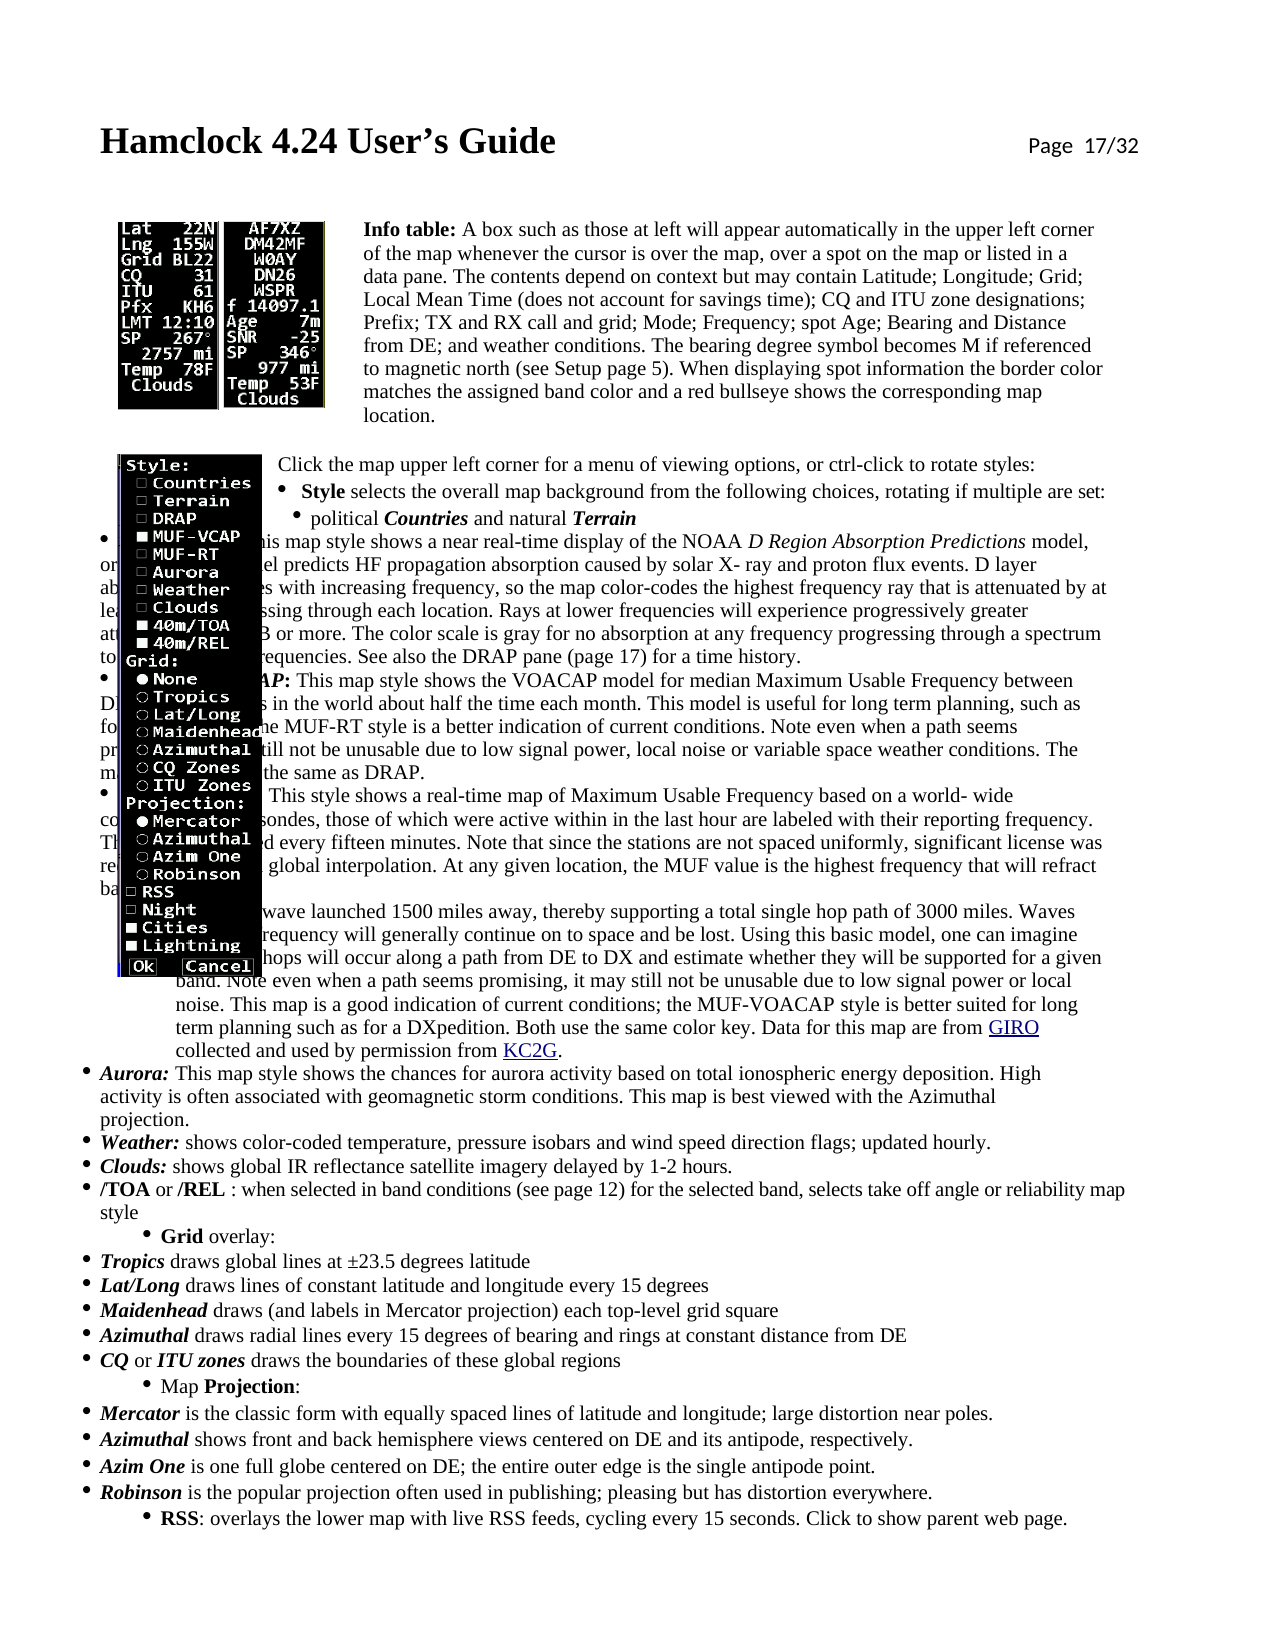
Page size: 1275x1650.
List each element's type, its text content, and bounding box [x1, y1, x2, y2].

list Weather: shows color-coded temperature, pressure isobars and wind speed direction flags; updated hourly. [82, 1131, 1157, 1154]
list political Countries and natural Terrain [293, 506, 1157, 530]
list Azimuthal draws radial lines every 15 degrees of bearing and rings at constant distance from DE [82, 1323, 1157, 1347]
picture [223, 221, 325, 408]
text Click the map upper left corner for a menu of viewing options, or ctrl-click to rotate styles: [278, 452, 1157, 476]
picture [117, 221, 219, 410]
list Lat/Long draws lines of constant latitude and longitude every 15 degrees [82, 1273, 1157, 1297]
list MUF-VCAP: This map style shows the VOACAP model for median Maximum Usable Frequency between DE and other points in the world about half the time each month. This model is useful for long term planning, such as for a DXpedition; the MUF-RT style is a better indication of current conditions. Note even when a path seems promising, it may still not be unusable due to low signal power, local noise or variable space weather conditions. The map is color coded the same as DRAP. [262, 669, 1104, 784]
list CQ or ITU zones draws the boundaries of these global regions [82, 1348, 1157, 1372]
text to Earth a wave launched 1500 miles away, thereby supporting a total single hop path of 3000 miles. Waves higher in frequency will generally continue on to space and be lost. Using this basic model, one can imagine where the hops will occur along a path from DE to DX and estimate whether they will be supported for a given band. Note even when a path seems promising, it may still not be unusable due to low signal power or local noise. This map is a good indication of current conditions; the MUF-VOACAP style is better suited for long term planning such as for a DXpedition. Both use the same color key. Data for this map are from GIRO collected and used by permission from KC2G. [175, 900, 1108, 1062]
text Info table: A box such as those at left will appear automatically in the upper left corner of the map whenever the cursor is over the map, over a spot on the map or listed in a data pane. The contents depend on context but may contain Latitude; Longitude; Grid; Local Mean Time (does not account for savings time); CQ and ITU zone designations; Prefix; TX and RX call and grid; Mode; Frequency; spot Age; Bearing and Distance from DE; and weather conditions. The bearing degree symbol becomes M if referenced to magnetic north (see Setup page 5). When displaying spot information the border color matches the assigned band color and a red bullseye shows the corresponding map location. [363, 218, 1108, 427]
list Azimuthal shows front and back hemisphere views centered on DE and its antipode, respectively. [82, 1427, 1157, 1451]
list /TOA or /REL : when selected in band conditions (see page 12) for the selected band, selects take off angle or reliability map style [82, 1178, 1157, 1224]
list Azim One is one full globe centered on DE; the entire outer edge is the single antipode point. [82, 1453, 1157, 1478]
list RSS: overlays the lower map with live RSS feeds, cycling every 15 seconds. Click to show parent web page. [143, 1506, 1157, 1530]
list Tropics draws global lines at ±23.5 degrees latitude [82, 1249, 1157, 1273]
picture [117, 454, 262, 977]
list Robinson is the popular projection often used in publishing; pleasing but has distortion everywhere. [82, 1480, 1157, 1504]
list Mercator is the classic form with equally spaced lines of latitude and longitude; large distortion near poles. [82, 1401, 1157, 1425]
list Map Projection: [143, 1374, 1157, 1398]
list Maidenhead draws (and labels in Mercator projection) each top-level grid square [82, 1298, 1157, 1322]
list MUF-RT: This style shows a real-time map of Maximum Usable Frequency based on a world- wide consortium of ionosondes, those of which were active within in the last hour are labeled with their reporting frequency. The data are updated every fifteen minutes. Note that since the stations are not spaced uniformly, significant license was required to perform global interpolation. At any given location, the MUF value is the highest frequency that will refract back [262, 784, 1108, 900]
list Grid overlay: [143, 1224, 1157, 1248]
list DRAP: This map style shows a near real-time display of the NOAA D Region Absorption Predictions model, or DRAP. The model predicts HF propagation absorption caused by solar X- ray and proton flux events. D layer absorption decreases with increasing frequency, so the map color-codes the highest frequency ray that is attenuated by at least 1 dB while passing through each location. Rays at lower frequencies will experience progressively greater attenuation of 30 dB or more. The color scale is gray for no absorption at any frequency progressing through a spectrum to indicate higher frequencies. See also the DRAP pane (page 17) for a time history. [262, 530, 1107, 668]
list Style selects the overall map background from the following choices, rotating if multiple are set: [278, 479, 1157, 503]
list Aurora: This map style shows the chances for aurora activity based on total ionospheric energy deposition. High activity is often associated with geomagnetic storm conditions. This map is best viewed with the Azimuthal projection. [82, 1062, 1083, 1131]
list Clouds: shows global IR reflectance satellite imagery delayed by 1-2 hours. [82, 1154, 1157, 1178]
